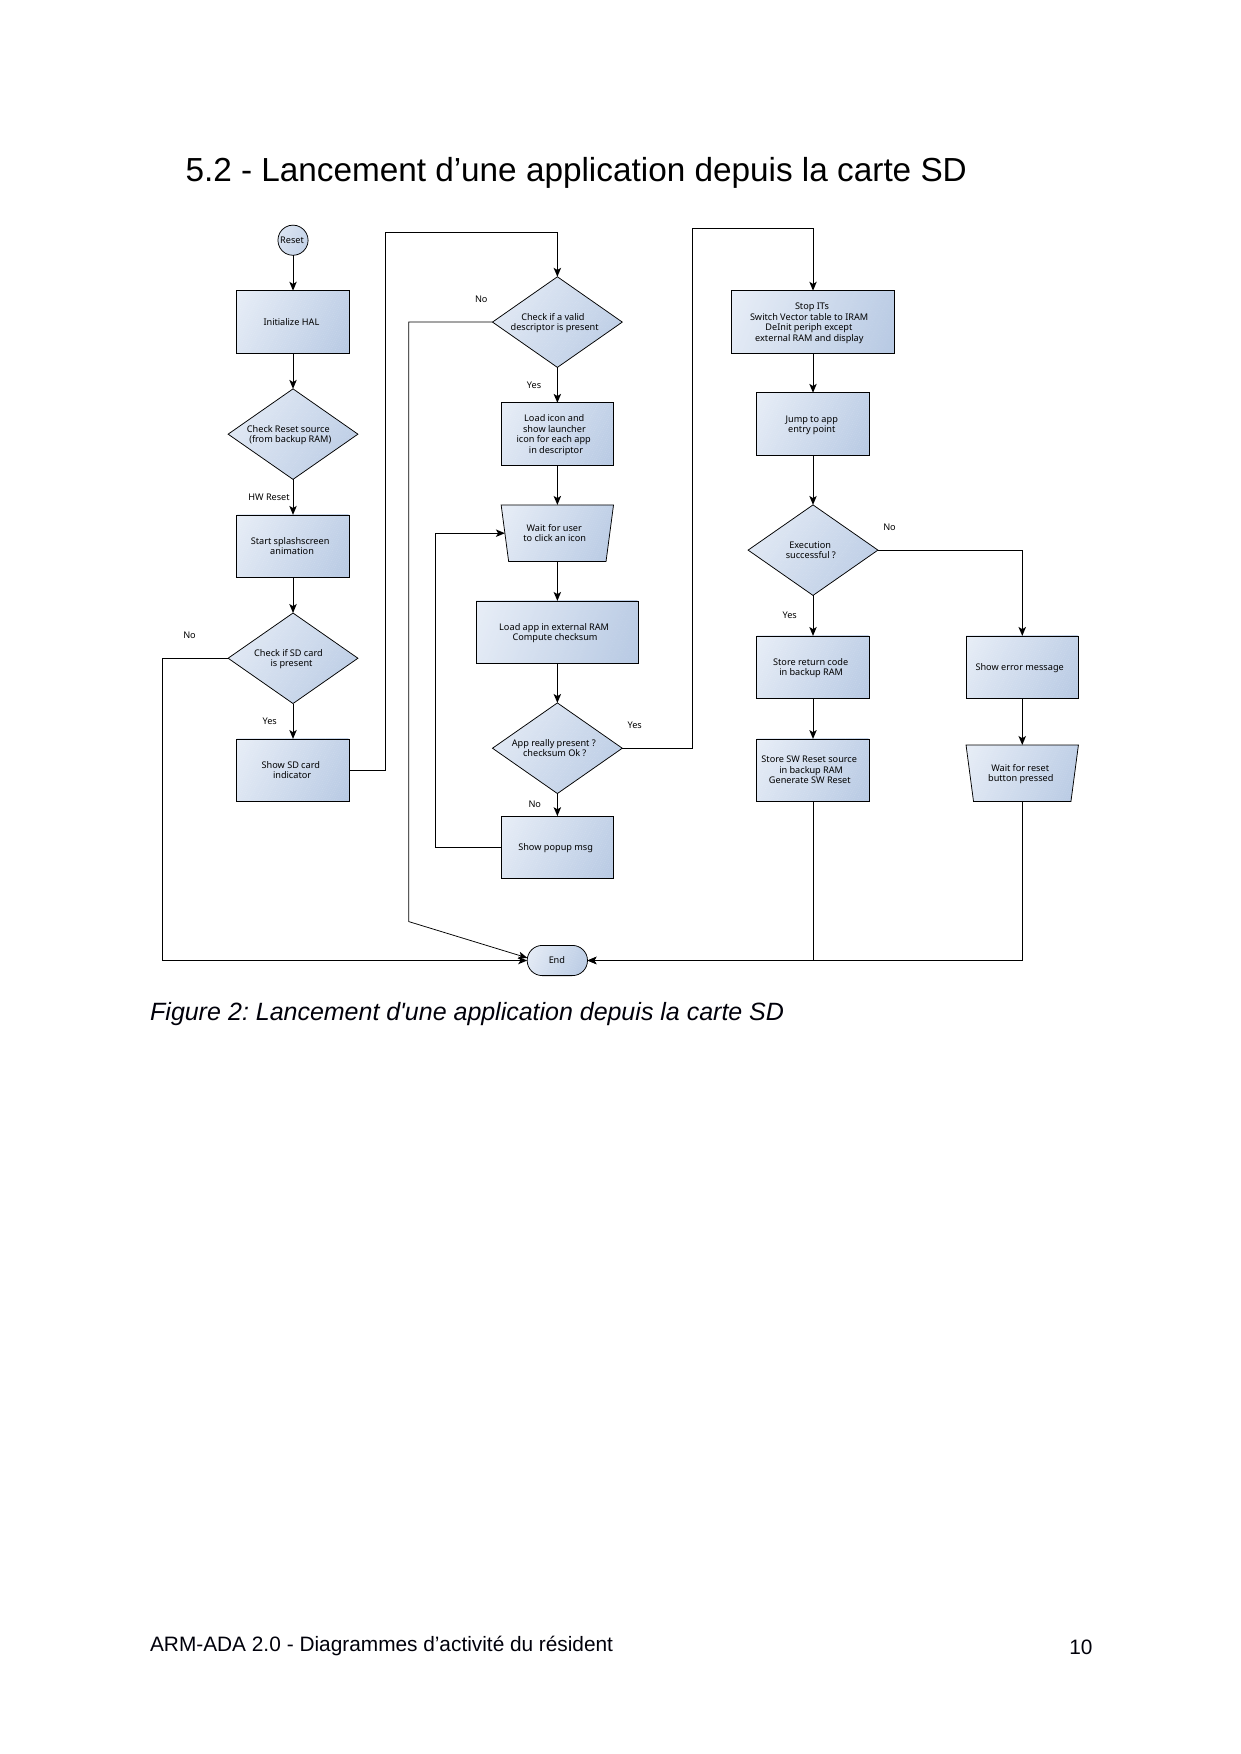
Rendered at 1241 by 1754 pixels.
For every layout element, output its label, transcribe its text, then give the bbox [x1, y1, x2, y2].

text Figure 2: Lancement d'une application depuis la carte SD [150, 213, 1090, 1026]
subtitle Lancement d’une application depuis la carte SD [150, 150, 1090, 188]
